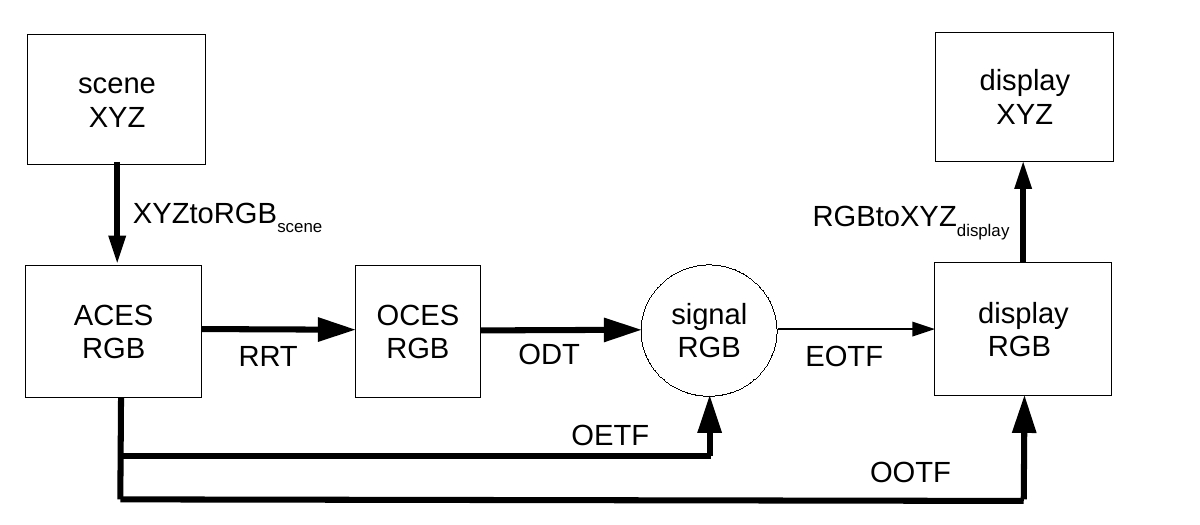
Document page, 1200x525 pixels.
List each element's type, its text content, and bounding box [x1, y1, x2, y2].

text display [944, 296, 1103, 329]
text RGB [34, 331, 193, 365]
text XYZ [944, 97, 1105, 131]
text ACES [34, 298, 193, 331]
text RGB [670, 331, 748, 364]
text scene [37, 66, 197, 99]
text XYZ [37, 99, 197, 133]
text RGB [364, 331, 471, 365]
text display [944, 63, 1105, 97]
text RGB [944, 329, 1103, 363]
text signal [670, 297, 748, 331]
text OCES [364, 298, 471, 331]
